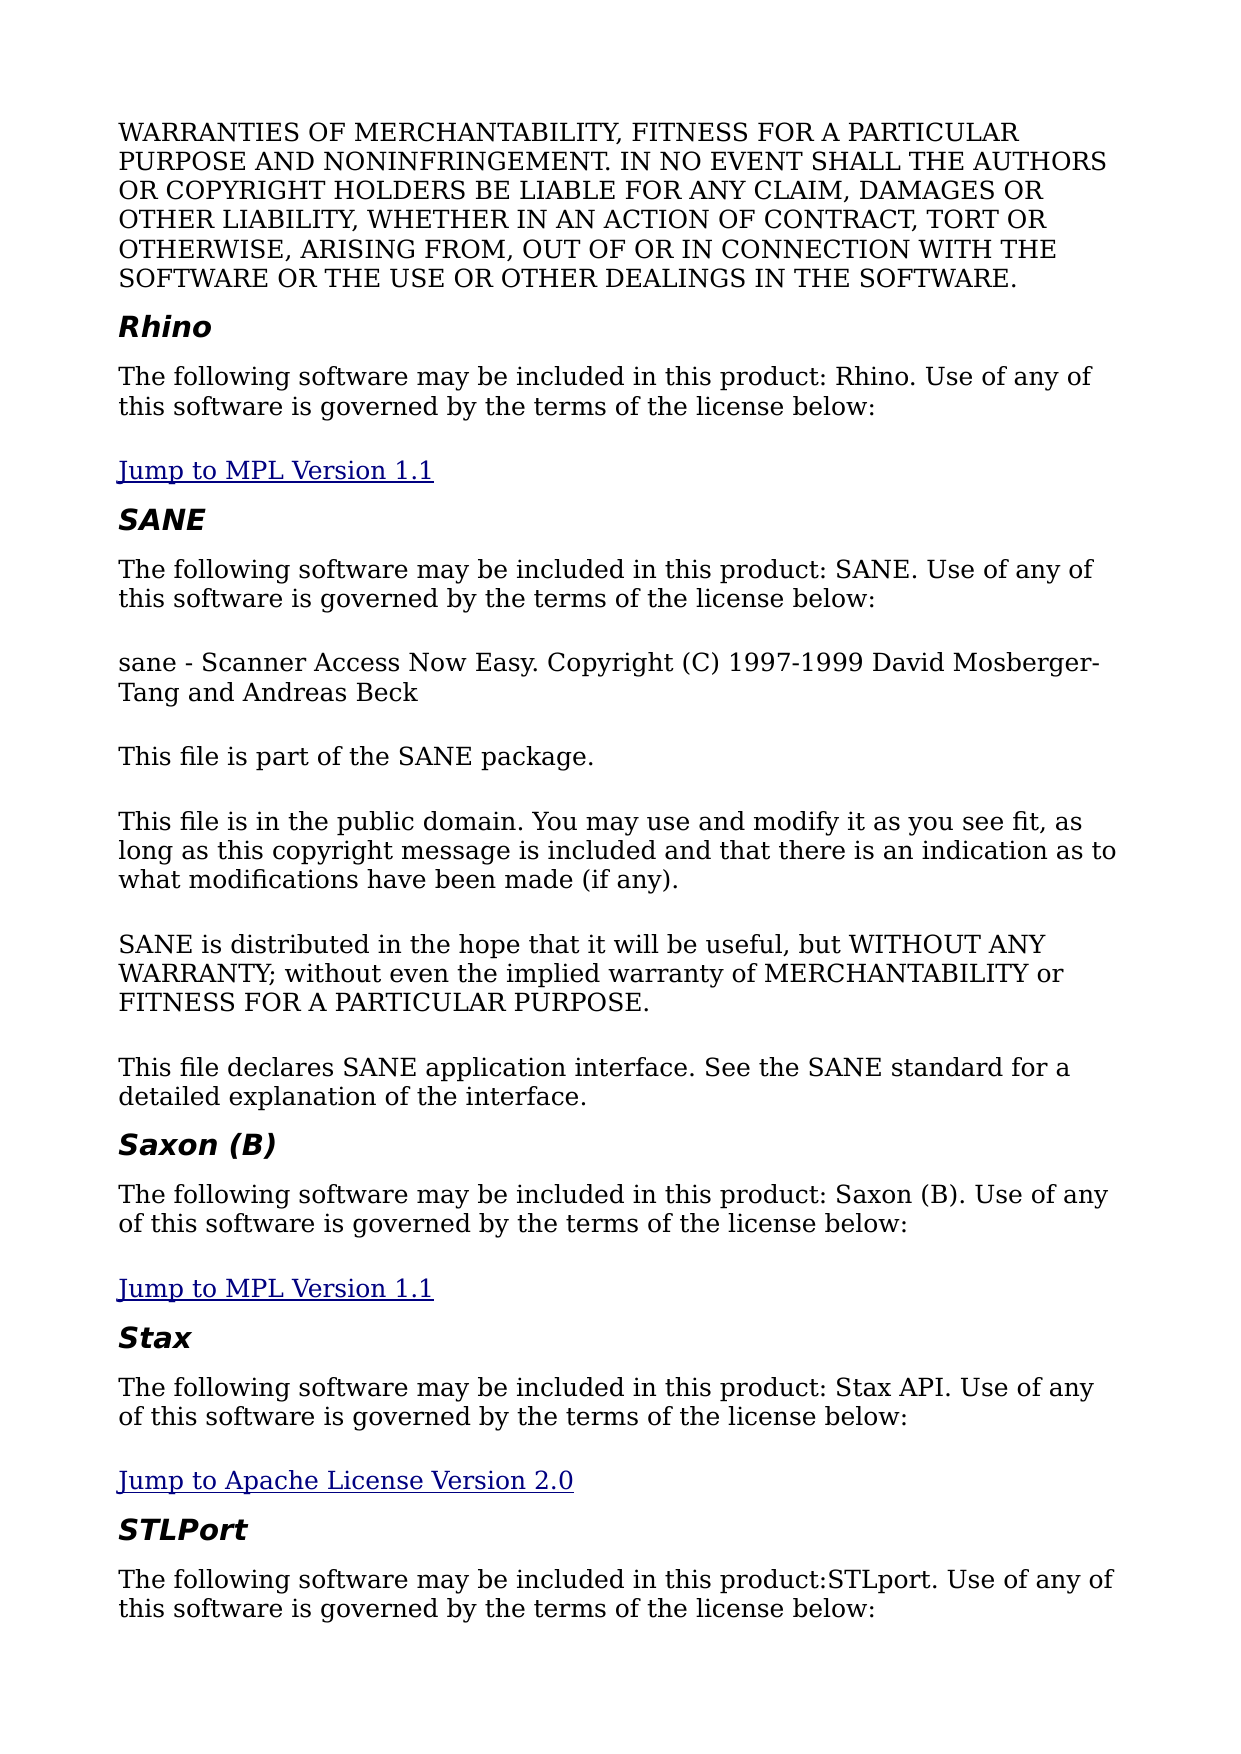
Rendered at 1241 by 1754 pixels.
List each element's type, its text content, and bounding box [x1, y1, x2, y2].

text sane - Scanner Access Now Easy. Copyright (C) 1997-1999 David Mosberger-Tang and Andreas Beck [118, 648, 1122, 707]
text The following software may be included in this product: SANE. Use of any of this software is governed by the terms of the license below: [118, 555, 1122, 613]
text WARRANTIES OF MERCHANTABILITY, FITNESS FOR A PARTICULAR PURPOSE AND NONINFRINGEMENT. IN NO EVENT SHALL THE AUTHORS OR COPYRIGHT HOLDERS BE LIABLE FOR ANY CLAIM, DAMAGES OR OTHER LIABILITY, WHETHER IN AN ACTION OF CONTRACT, TORT OR OTHERWISE, ARISING FROM, OUT OF OR IN CONNECTION WITH THE SOFTWARE OR THE USE OR OTHER DEALINGS IN THE SOFTWARE. [118, 118, 1122, 293]
text The following software may be included in this product: Rhino. Use of any of this software is governed by the terms of the license below: [118, 362, 1122, 421]
text Jump to MPL Version 1.1 [118, 1274, 1122, 1303]
subtitle STLPort [118, 1513, 1122, 1547]
text Jump to MPL Version 1.1 [118, 456, 1122, 485]
text The following software may be included in this product: Saxon (B). Use of any of this software is governed by the terms of the license below: [118, 1180, 1122, 1239]
subtitle Rhino [118, 311, 1122, 345]
subtitle SANE [118, 503, 1122, 537]
text The following software may be included in this product:STLport. Use of any of this software is governed by the terms of the license below: [118, 1565, 1122, 1623]
subtitle Saxon (B) [118, 1129, 1122, 1163]
text This file declares SANE application interface. See the SANE standard for a detailed explanation of the interface. [118, 1053, 1122, 1111]
text This file is part of the SANE package. [118, 742, 1122, 771]
text Jump to Apache License Version 2.0 [118, 1466, 1122, 1496]
text This file is in the public domain. You may use and modify it as you see fit, as long as this copyright message is included and that there is an indication as to what modifications have been made (if any). [118, 807, 1122, 894]
text SANE is distributed in the hope that it will be useful, but WITHOUT ANY WARRANTY; without even the implied warranty of MERCHANTABILITY or FITNESS FOR A PARTICULAR PURPOSE. [118, 930, 1122, 1017]
subtitle Stax [118, 1321, 1122, 1355]
text The following software may be included in this product: Stax API. Use of any of this software is governed by the terms of the license below: [118, 1373, 1122, 1431]
